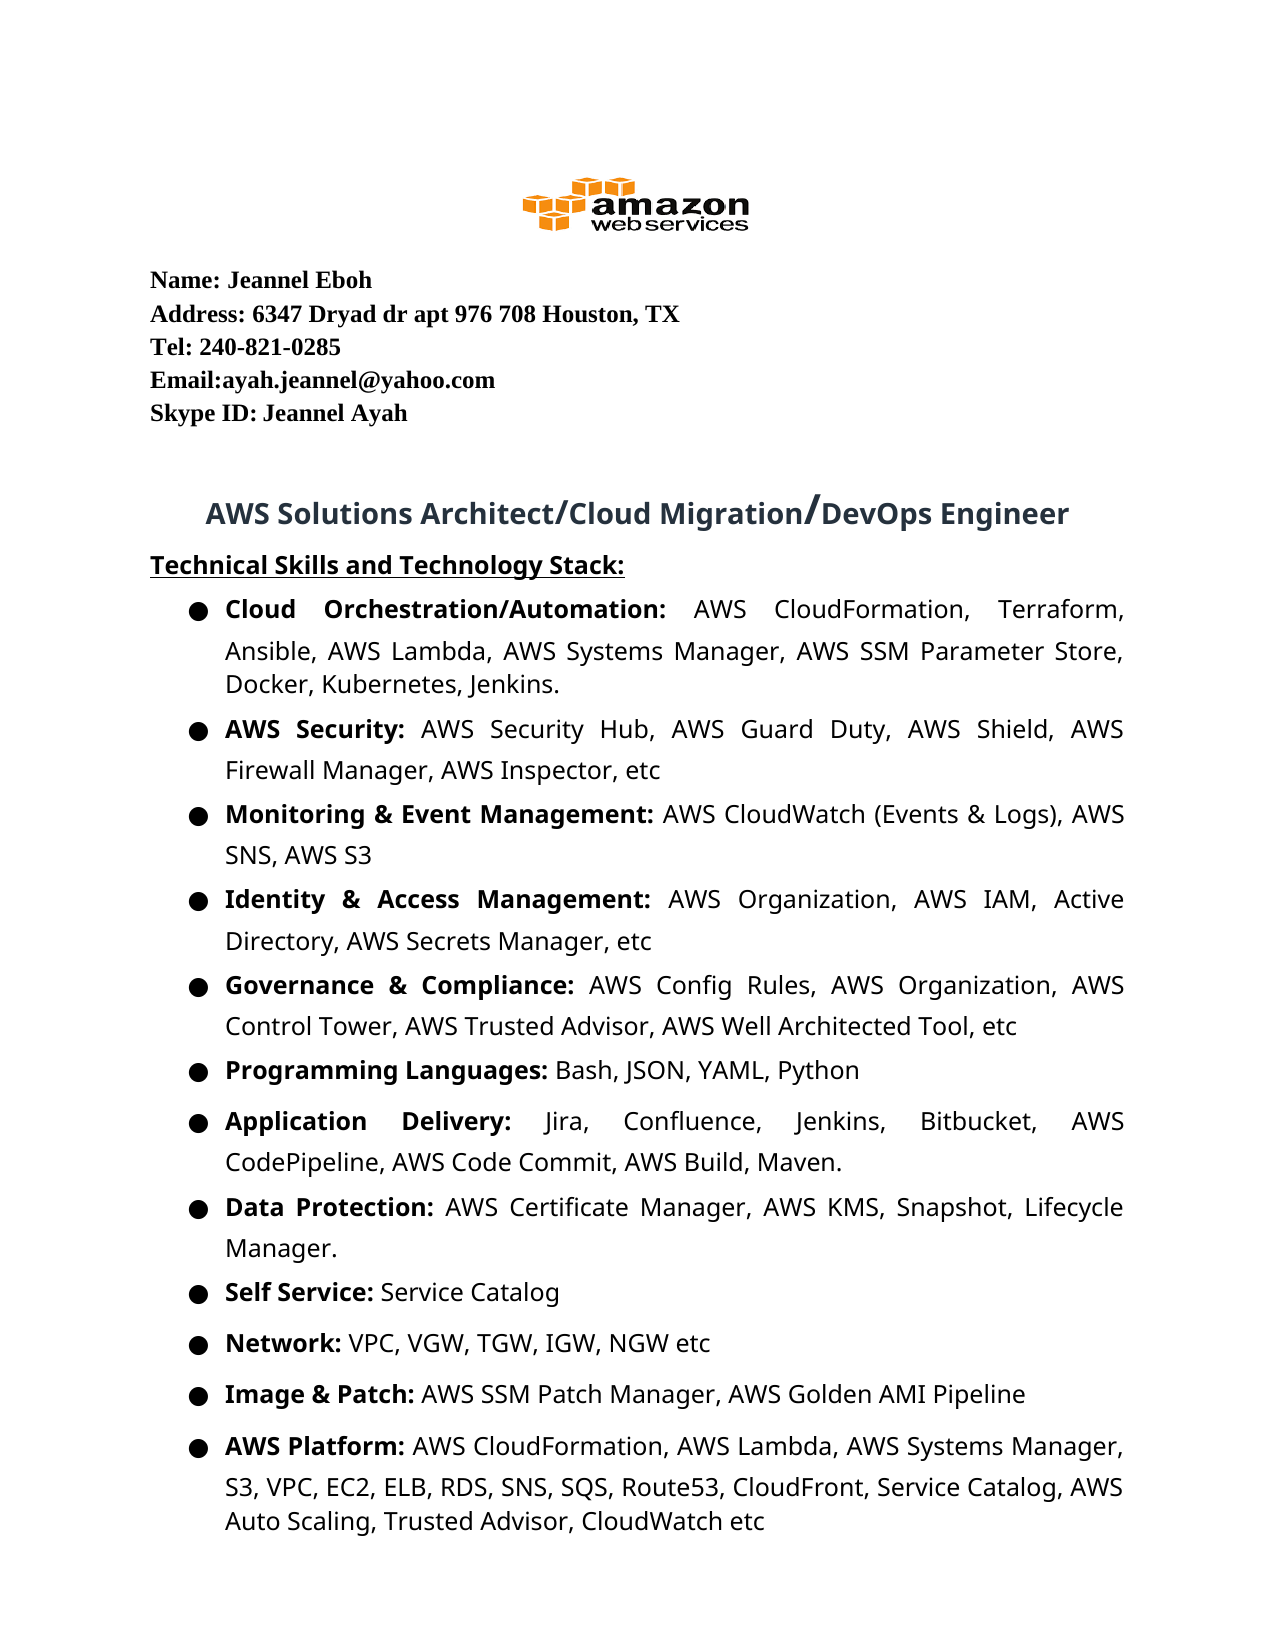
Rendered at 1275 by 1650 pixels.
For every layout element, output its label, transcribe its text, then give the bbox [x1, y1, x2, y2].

list Governance & Compliance: AWS Config Rules, AWS Organization, AWS Control Tower, AWS Trusted Advisor, AWS Well Architected Tool, etc [187, 957, 1125, 1042]
text Tel: 240-821-0285 [150, 332, 1125, 360]
text Address: 6347 Dryad dr apt 976 708 Houston, TX [150, 299, 1125, 327]
subtitle AWS Solutions Architect/Cloud Migration/DevOps Engineer [150, 480, 1125, 536]
list Self Service: Service Catalog [187, 1264, 1125, 1316]
list Data Protection: AWS Certificate Manager, AWS KMS, Snapshot, Lifecycle Manager. [187, 1179, 1125, 1264]
list AWS Platform: AWS CloudFormation, AWS Lambda, AWS Systems Manager, S3, VPC, EC2, ELB, RDS, SNS, SQS, Route53, CloudFront, Service Catalog, AWS Auto Scaling, Trusted Advisor, CloudWatch etc [187, 1418, 1125, 1537]
list Cloud Orchestration/Automation: AWS CloudFormation, Terraform, Ansible, AWS Lambda, AWS Systems Manager, AWS SSM Parameter Store, Docker, Kubernetes, Jenkins. [187, 582, 1125, 701]
text Technical Skills and Technology Stack: [150, 548, 1125, 582]
list Monitoring & Event Management: AWS CloudWatch (Events & Logs), AWS SNS, AWS S3 [187, 787, 1125, 872]
text Name: Jeannel Eboh [150, 266, 1125, 294]
list Network: VPC, VGW, TGW, IGW, NGW etc [187, 1316, 1125, 1367]
text Skype ID: Jeannel Ayah [150, 398, 1125, 426]
list AWS Security: AWS Security Hub, AWS Guard Duty, AWS Shield, AWS Firewall Manager, AWS Inspector, etc [187, 701, 1125, 787]
list Application Delivery: Jira, Confluence, Jenkins, Bitbucket, AWS CodePipeline, AWS Code Commit, AWS Build, Maven. [187, 1094, 1125, 1179]
list Programming Languages: Bash, JSON, YAML, Python [187, 1042, 1125, 1094]
list Identity & Access Management: AWS Organization, AWS IAM, Active Directory, AWS Secrets Manager, etc [187, 872, 1125, 957]
list Image & Patch: AWS SSM Patch Manager, AWS Golden AMI Pipeline [187, 1367, 1125, 1418]
text Email:ayah.jeannel@yahoo.com [150, 365, 1125, 393]
